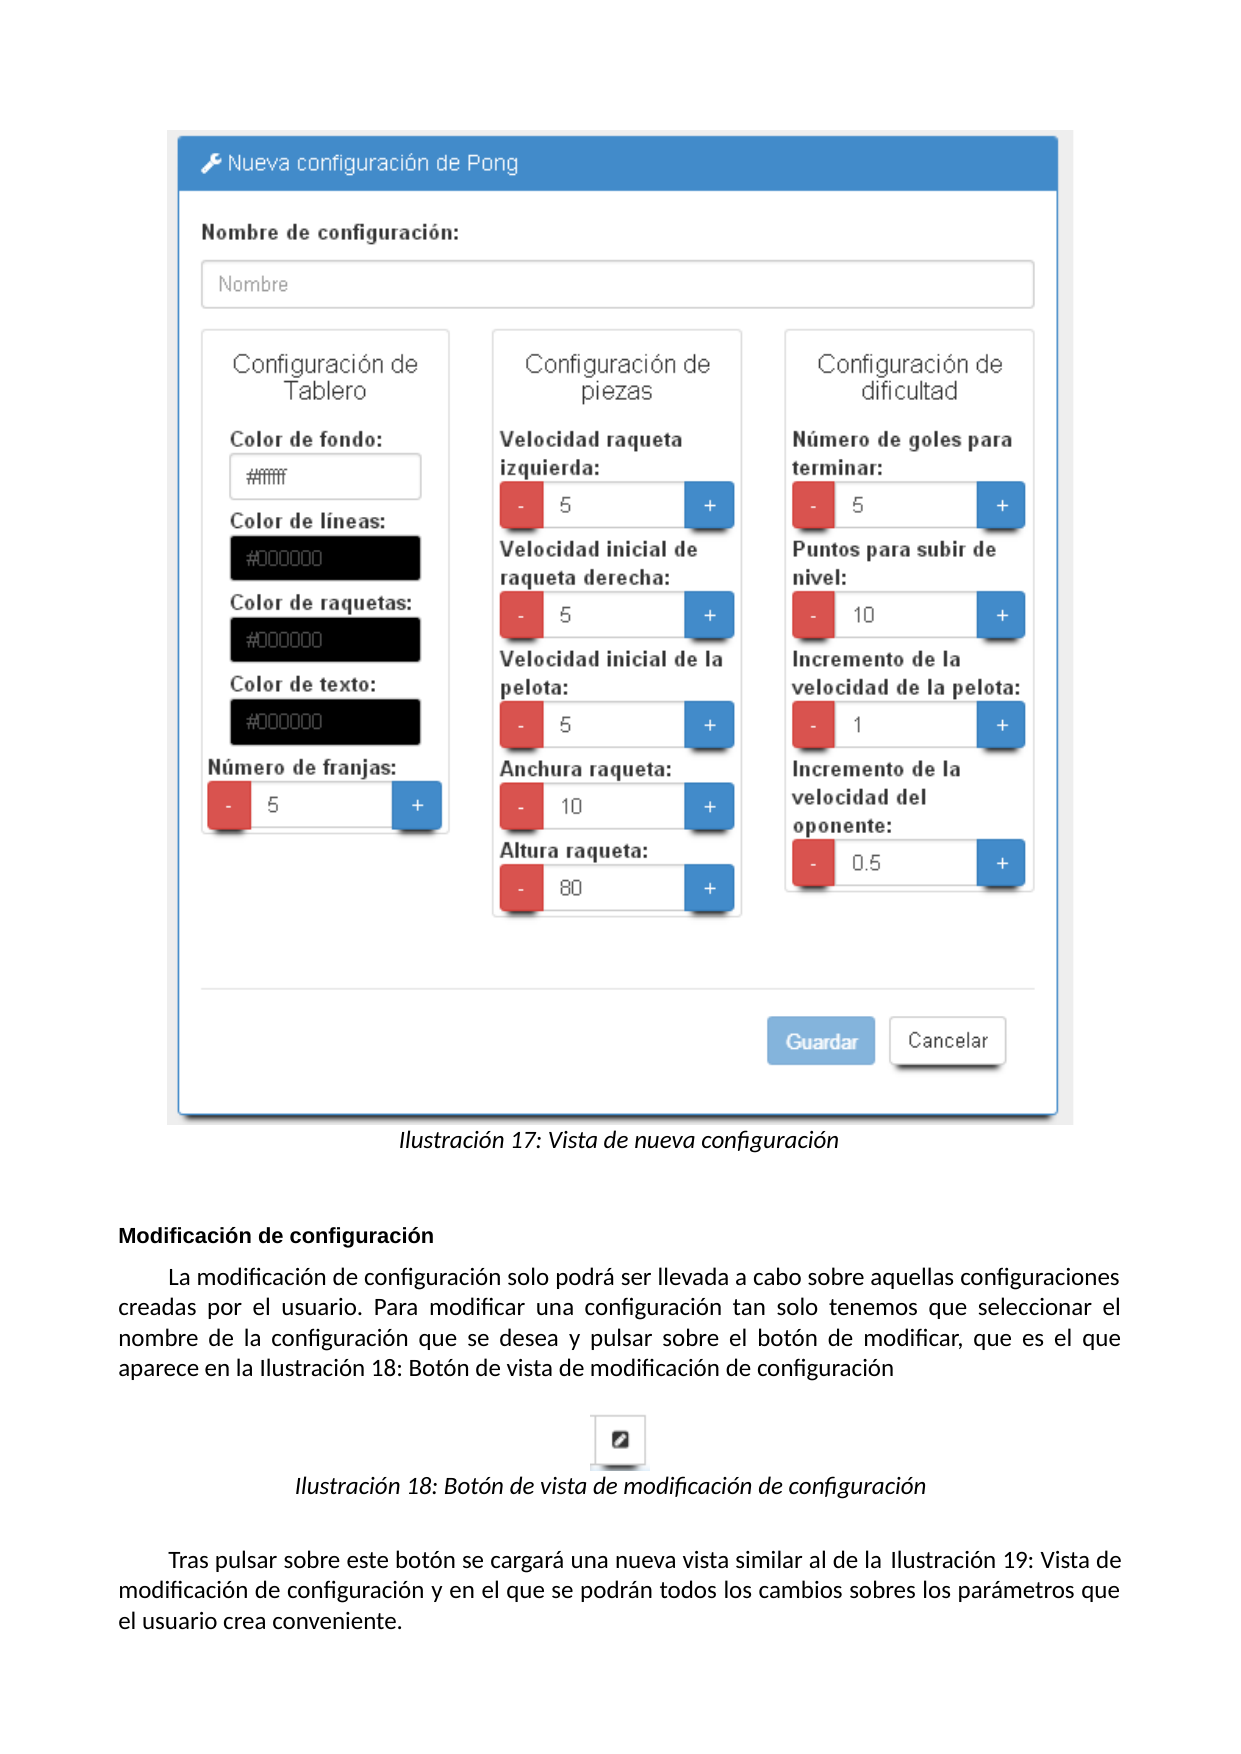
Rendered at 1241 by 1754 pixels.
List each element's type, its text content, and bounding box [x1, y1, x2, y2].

text Ilustración 18: Botón de vista de modificación de configuración [294, 1408, 946, 1501]
text La modificación de configuración solo podrá ser llevada a cabo sobre aquellas configuraciones creadas por el usuario. Para modificar una configuración tan solo tenemos que seleccionar el nombre de la configuración que se desea y pulsar sobre el botón de modificar, que es el que aparece en la Ilustración 18: Botón de vista de modificación de configuración [118, 1261, 1122, 1383]
text Ilustración 17: Vista de nueva configuración [167, 1125, 1073, 1155]
text Tras pulsar sobre este botón se cargará una nueva vista similar al de la Ilustración 19: Vista de modificación de configuración y en el que se podrán todos los cambios sobres los parámetros que el usuario crea conveniente. [118, 1544, 1122, 1636]
subtitle Modificación de configuración [118, 1223, 1122, 1248]
